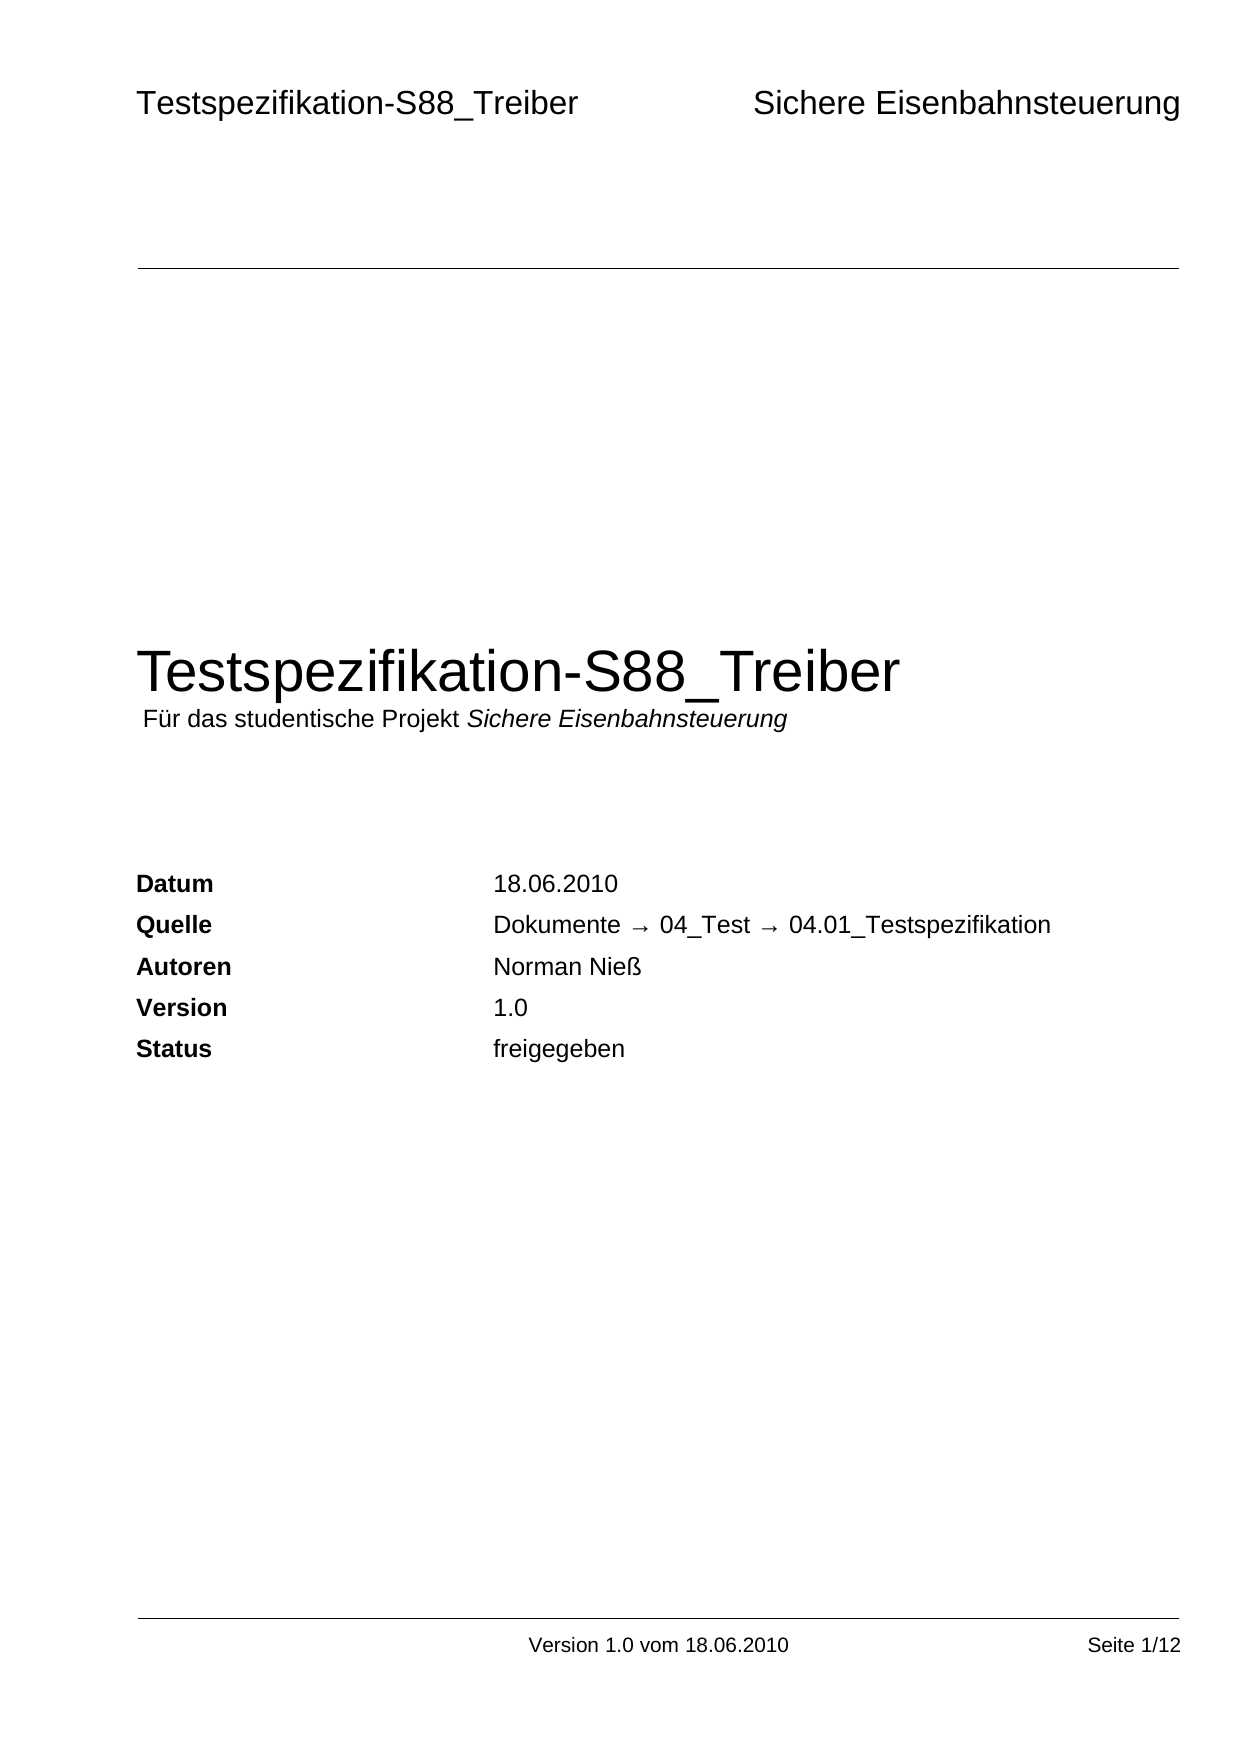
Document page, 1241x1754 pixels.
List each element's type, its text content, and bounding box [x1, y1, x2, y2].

text Quelle Dokumente → 04_Test → 04.01_Testspezifikation [136, 910, 1181, 939]
text Datum 18.06.2010 [136, 869, 1181, 898]
text Version 1.0 [136, 993, 1181, 1022]
text Status freigegeben [136, 1034, 1181, 1063]
title Testspezifikation-S88_Treiber [136, 637, 1181, 704]
text Für das studentische Projekt Sichere Eisenbahnsteuerung [136, 704, 1181, 733]
text Autoren Norman Nieß [136, 952, 1181, 980]
